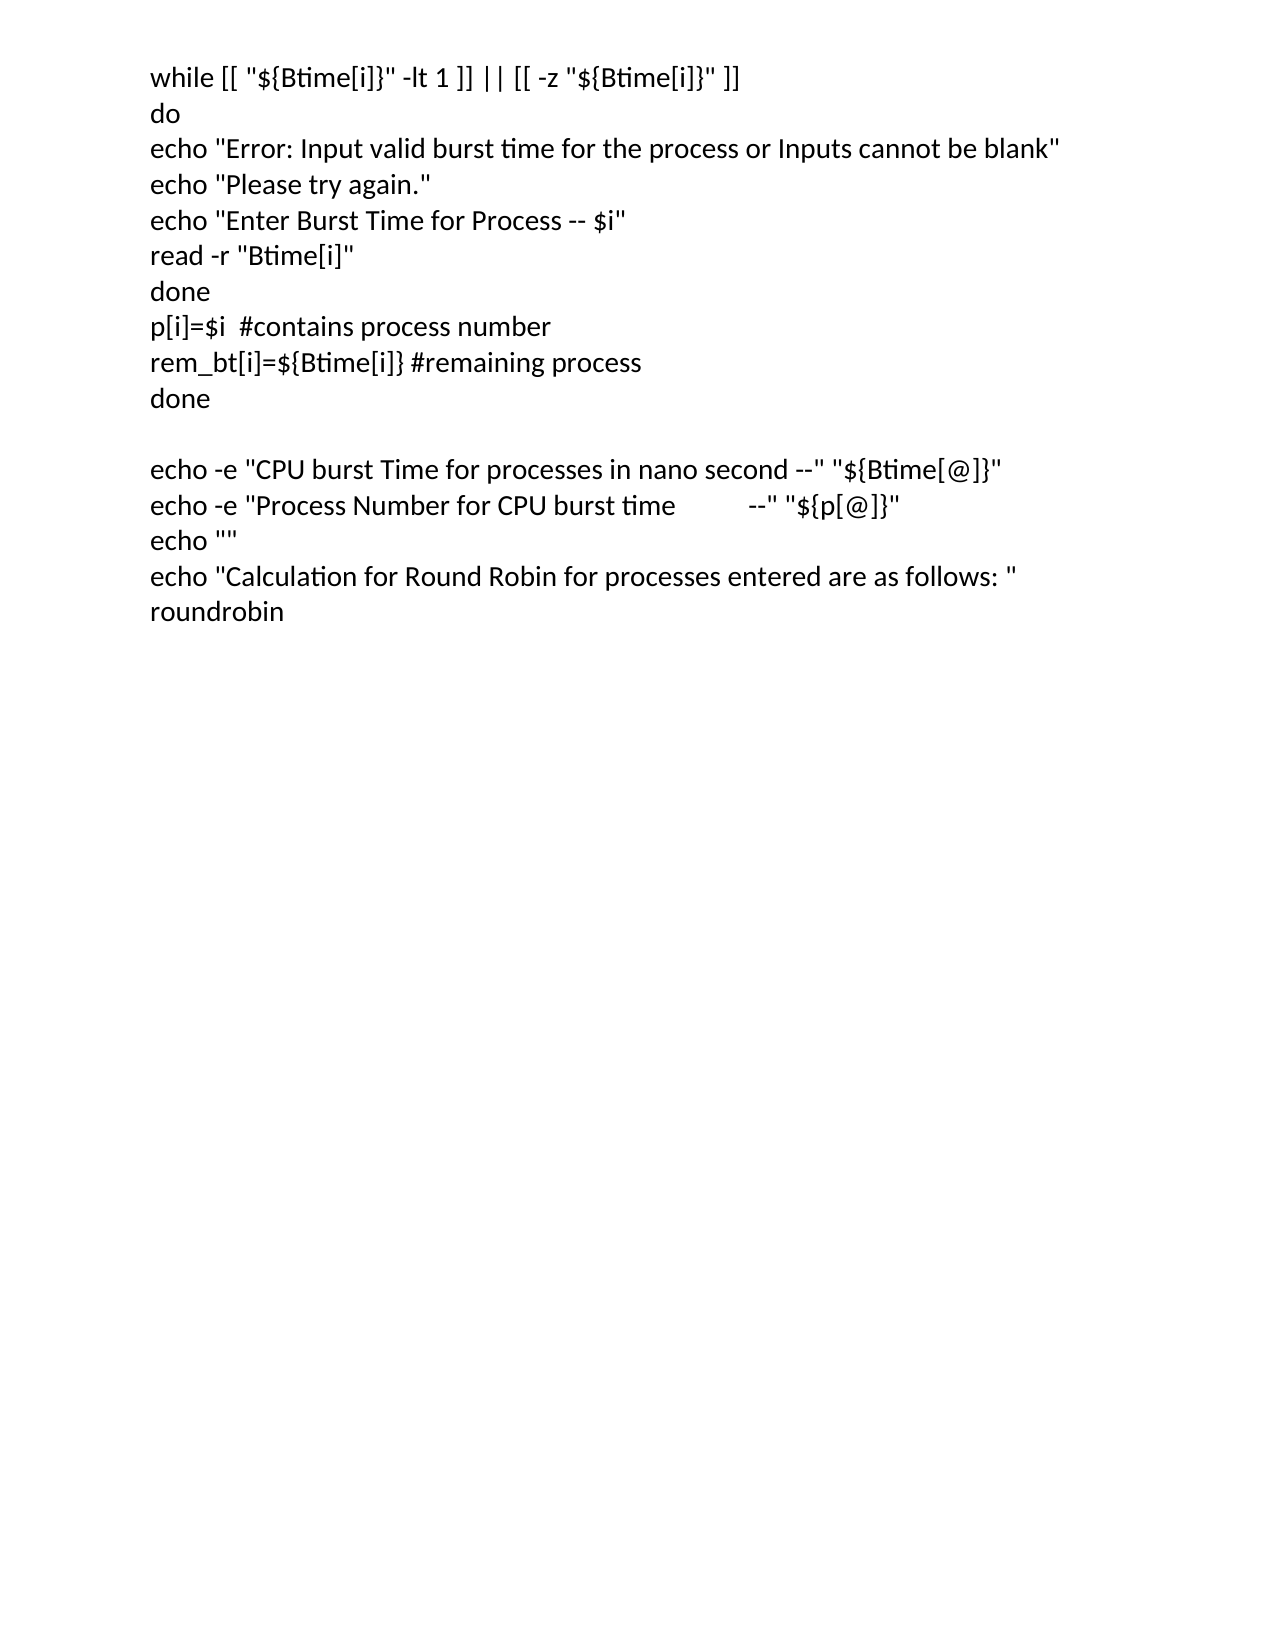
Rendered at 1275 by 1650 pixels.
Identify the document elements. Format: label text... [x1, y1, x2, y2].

text done [150, 380, 1216, 415]
text echo "Error: Input valid burst time for the process or Inputs cannot be blank" [150, 130, 1216, 166]
text echo -e "Process Number for CPU burst time --" "${p[@]}" [150, 487, 1216, 522]
text roundrobin [150, 593, 1216, 629]
text echo -e "CPU burst Time for processes in nano second --" "${Btime[@]}" [150, 451, 1216, 487]
text echo "Calculation for Round Robin for processes entered are as follows: " [150, 558, 1216, 593]
text done [150, 273, 1216, 308]
text echo "Please try again." [150, 166, 1216, 202]
text read -r "Btime[i]" [150, 237, 1216, 273]
text while [[ "${Btime[i]}" -lt 1 ]] || [[ -z "${Btime[i]}" ]] [150, 59, 1216, 95]
text echo "Enter Burst Time for Process -- $i" [150, 202, 1216, 237]
text echo "" [150, 522, 1216, 558]
text do [150, 95, 1216, 130]
text rem_bt[i]=${Btime[i]} #remaining process [150, 344, 1216, 380]
text p[i]=$i #contains process number [150, 308, 1216, 344]
